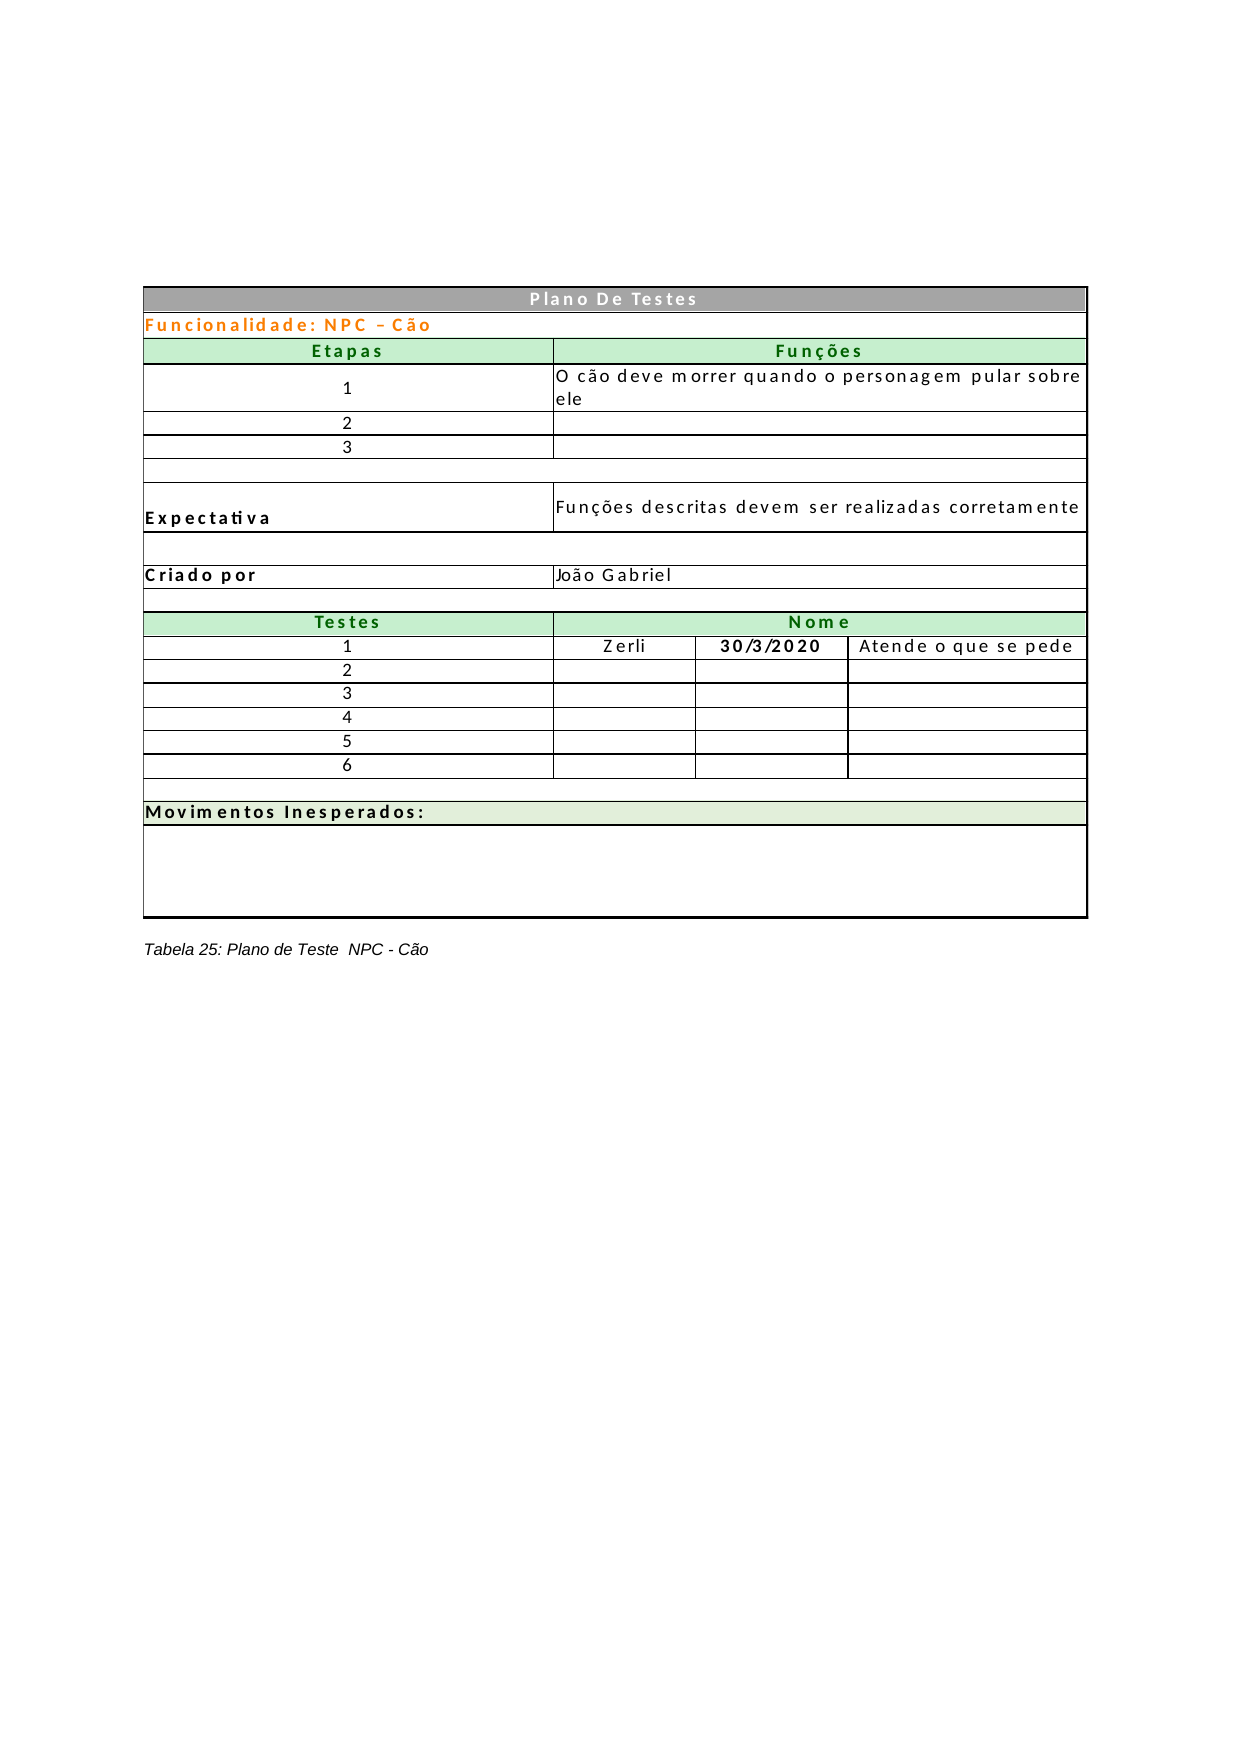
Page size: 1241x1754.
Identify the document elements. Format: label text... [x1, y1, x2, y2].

text Tabela 25: Plano de Teste NPC - Cão [143, 939, 1088, 958]
